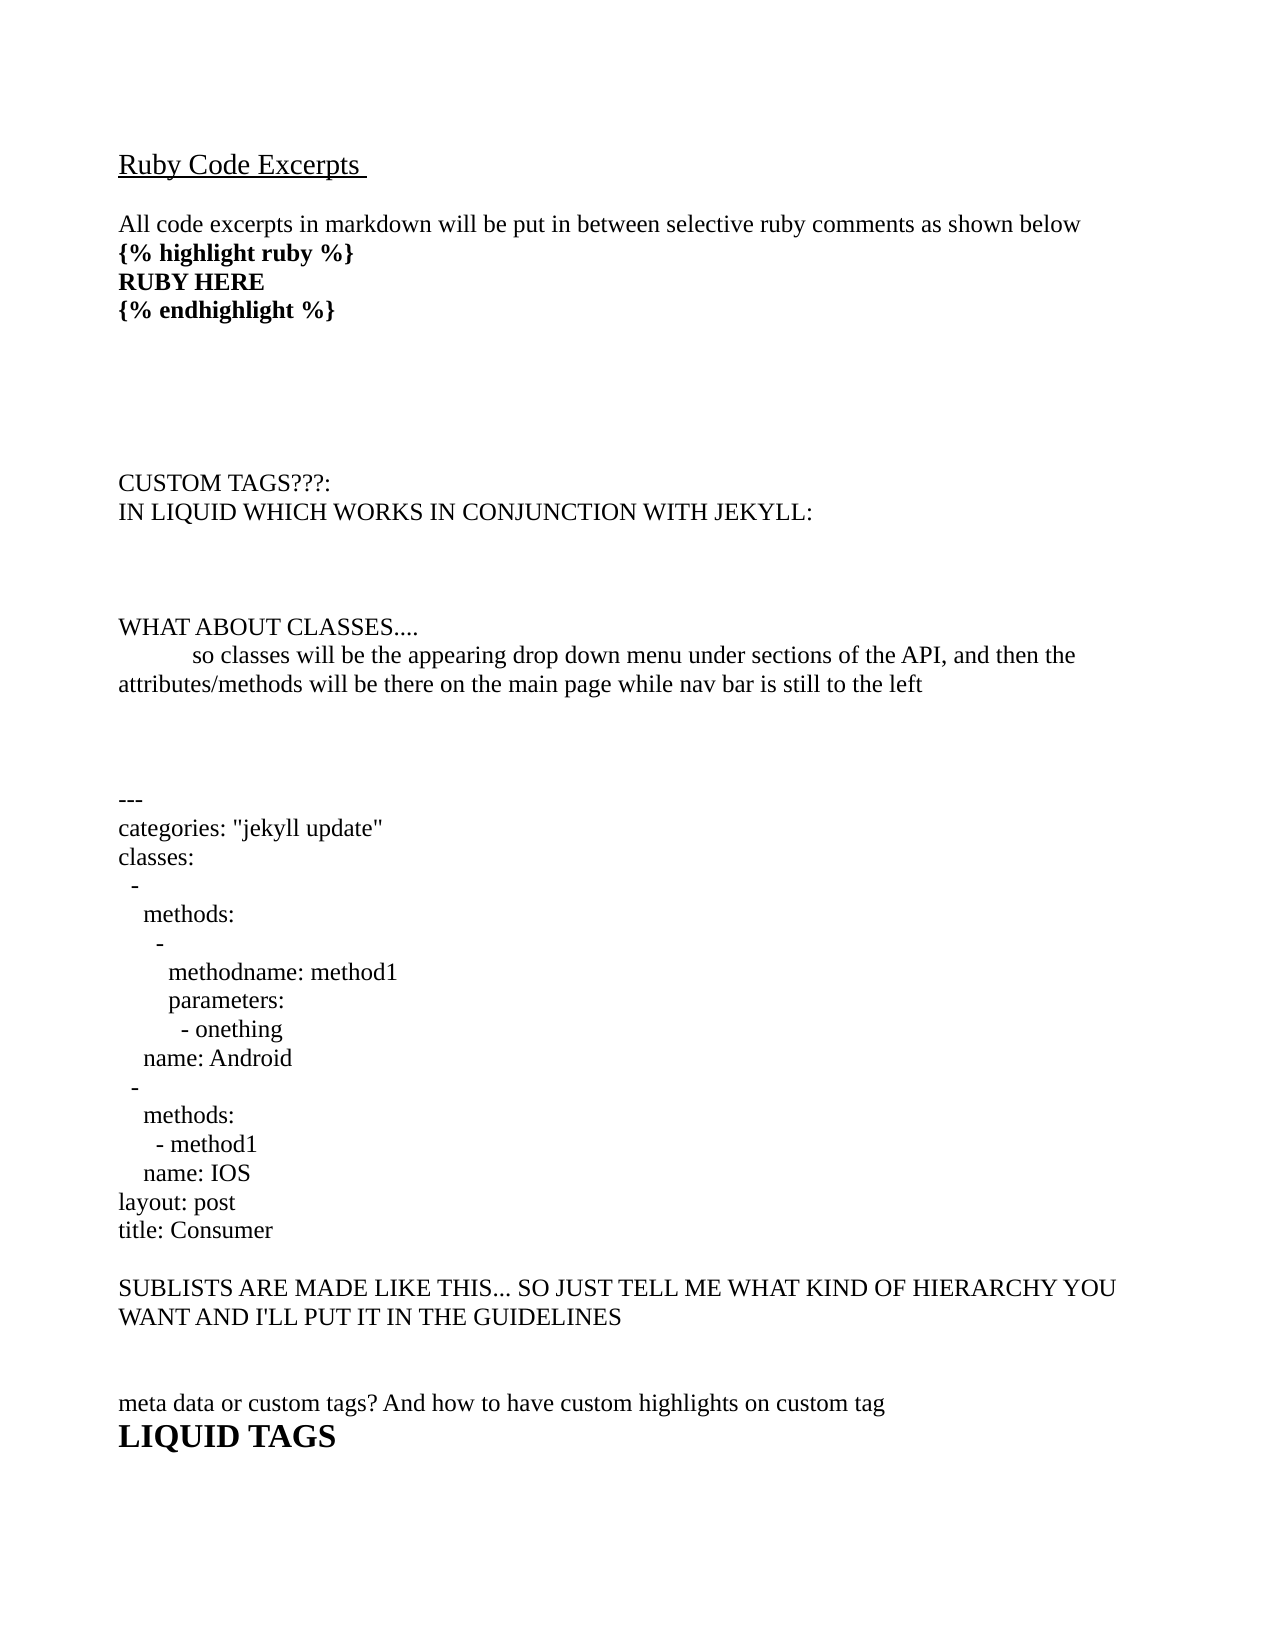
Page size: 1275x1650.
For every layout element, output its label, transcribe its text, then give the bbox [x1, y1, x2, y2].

text - onething [118, 1014, 1157, 1043]
text meta data or custom tags? And how to have custom highlights on custom tag [118, 1388, 1157, 1417]
text IN LIQUID WHICH WORKS IN CONJUNCTION WITH JEKYLL: [118, 497, 1157, 525]
text RUBY HERE [118, 267, 1157, 295]
text - [118, 928, 1157, 957]
text LIQUID TAGS [118, 1417, 1157, 1455]
text categories: "jekyll update" [118, 813, 1157, 842]
text CUSTOM TAGS???: [118, 468, 1157, 497]
text {% highlight ruby %} [118, 238, 1157, 267]
text - method1 [118, 1129, 1157, 1158]
text WHAT ABOUT CLASSES.... [118, 612, 1157, 640]
text methods: [118, 1100, 1157, 1129]
text classes: [118, 842, 1157, 870]
text - [118, 1072, 1157, 1100]
text parameters: [118, 985, 1157, 1014]
text title: Consumer [118, 1215, 1157, 1244]
text name: Android [118, 1043, 1157, 1072]
text methods: [118, 899, 1157, 928]
text Ruby Code Excerpts [118, 147, 1157, 180]
text --- [118, 784, 1157, 813]
text - [118, 870, 1157, 899]
text {% endhighlight %} [118, 295, 1157, 324]
text layout: post [118, 1187, 1157, 1215]
text so classes will be the appearing drop down menu under sections of the API, and then the attributes/methods will be there on the main page while nav bar is still to the left [118, 640, 1157, 698]
text methodname: method1 [118, 957, 1157, 985]
text name: IOS [118, 1158, 1157, 1187]
text All code excerpts in markdown will be put in between selective ruby comments as shown below [118, 209, 1157, 238]
text SUBLISTS ARE MADE LIKE THIS... SO JUST TELL ME WHAT KIND OF HIERARCHY YOU WANT AND I'LL PUT IT IN THE GUIDELINES [118, 1273, 1157, 1330]
